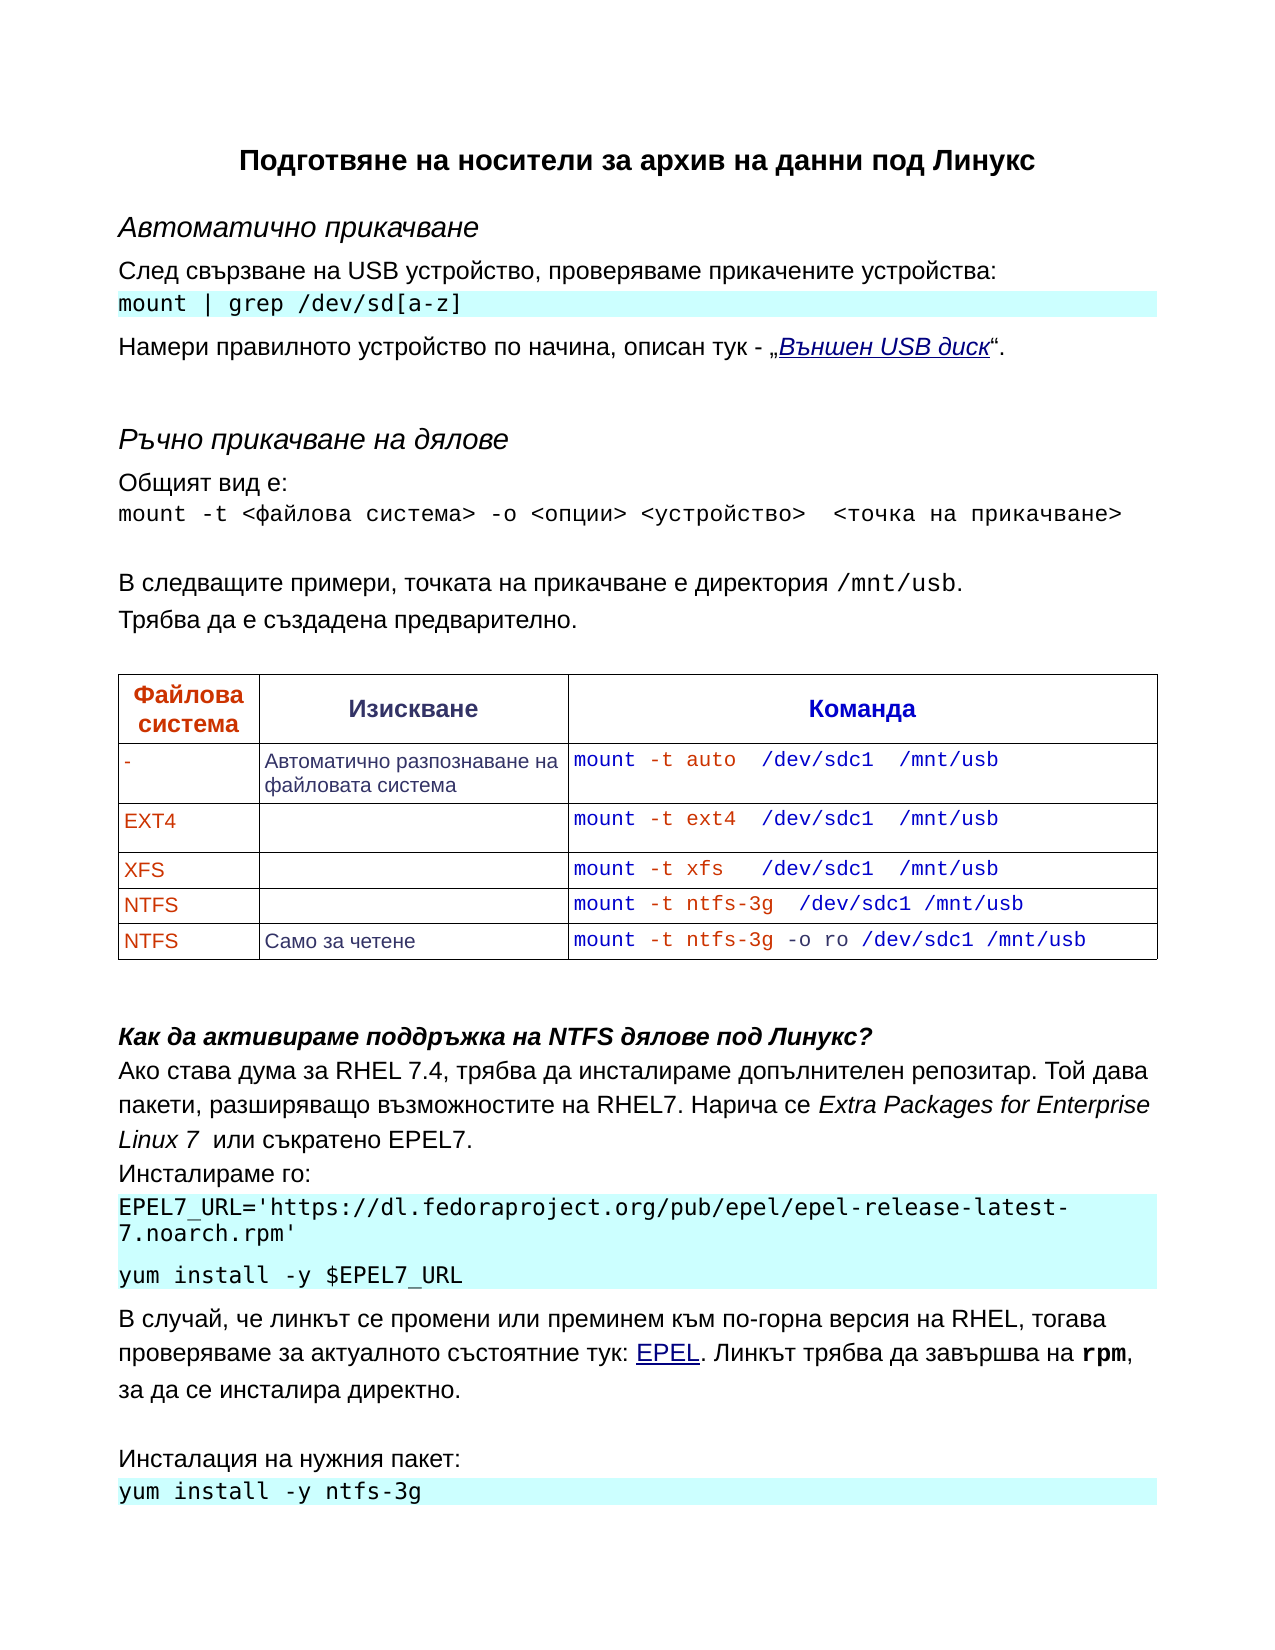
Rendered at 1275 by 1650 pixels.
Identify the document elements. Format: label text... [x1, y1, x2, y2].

table_cell - [119, 744, 259, 803]
text Общият вид е: [118, 468, 1157, 497]
table_cell [260, 804, 568, 852]
text Инсталация на нужния пакет: [118, 1444, 1157, 1473]
table_cell [260, 889, 568, 923]
text Трябва да е създадена предварително. [118, 605, 1157, 634]
text Инсталираме го: [118, 1159, 1157, 1188]
subtitle Подготвяне на носители за архив на данни под Линукс [118, 143, 1157, 177]
text В случай, че линкът се промени или преминем към по-горна версия на RHEL, тогава проверяваме за актуалното състоятние тук: EPEL. Линкът трябва да завършва на rpm, за да се инсталира директно. [118, 1304, 1157, 1404]
table_header Изискване [260, 675, 568, 743]
table_cell NTFS [119, 889, 259, 923]
table_cell mount -t xfs /dev/sdc1 /mnt/usb [569, 853, 1157, 887]
table_header Файлова система [119, 675, 259, 743]
table_cell Само за четене [260, 924, 568, 958]
text В следващите примери, точката на прикачване е директория /mnt/usb. [118, 568, 1157, 599]
table_cell Автоматично разпознаване на файловата система [260, 744, 568, 803]
text Как да активираме поддръжка на NTFS дялове под Линукс? [118, 1021, 1157, 1050]
table_header Команда [569, 675, 1157, 743]
table_cell mount -t auto /dev/sdc1 /mnt/usb [569, 744, 1157, 803]
text yum install -y ntfs-3g [118, 1478, 1157, 1505]
subtitle Автоматично прикачване [118, 210, 1157, 243]
table_cell NTFS [119, 924, 259, 958]
table_cell mount -t ext4 /dev/sdc1 /mnt/usb [569, 804, 1157, 852]
text Намери правилното устройство по начина, описан тук - „Външен USB диск“. [118, 332, 1157, 361]
table_cell mount -t ntfs-3g /dev/sdc1 /mnt/usb [569, 889, 1157, 923]
text EPEL7_URL='https://dl.fedoraproject.org/pub/epel/epel-release-latest-7.noarch.rpm' [118, 1194, 1157, 1247]
text Ако става дума за RHEL 7.4, трябва да инсталираме допълнителен репозитар. Той дава пакети, разширяващо възможностите на RHEL7. Нарича се Extra Packages for Enterprise Linux 7 или съкратено EPEL7. [118, 1056, 1157, 1154]
table_cell EXT4 [119, 804, 259, 852]
text mount -t <файлова система> -o <опции> <устройство> <точка на прикачване> [118, 502, 1157, 528]
text yum install -y $EPEL7_URL [118, 1262, 1157, 1289]
table_cell mount -t ntfs-3g -o ro /dev/sdc1 /mnt/usb [569, 924, 1157, 958]
text След свързване на USB устройство, проверяваме прикачените устройства: [118, 256, 1157, 285]
subtitle Ръчно прикачване на дялове [118, 422, 1157, 456]
text mount | grep /dev/sd[a-z] [118, 291, 1157, 317]
table_cell [260, 853, 568, 887]
table_cell XFS [119, 853, 259, 887]
